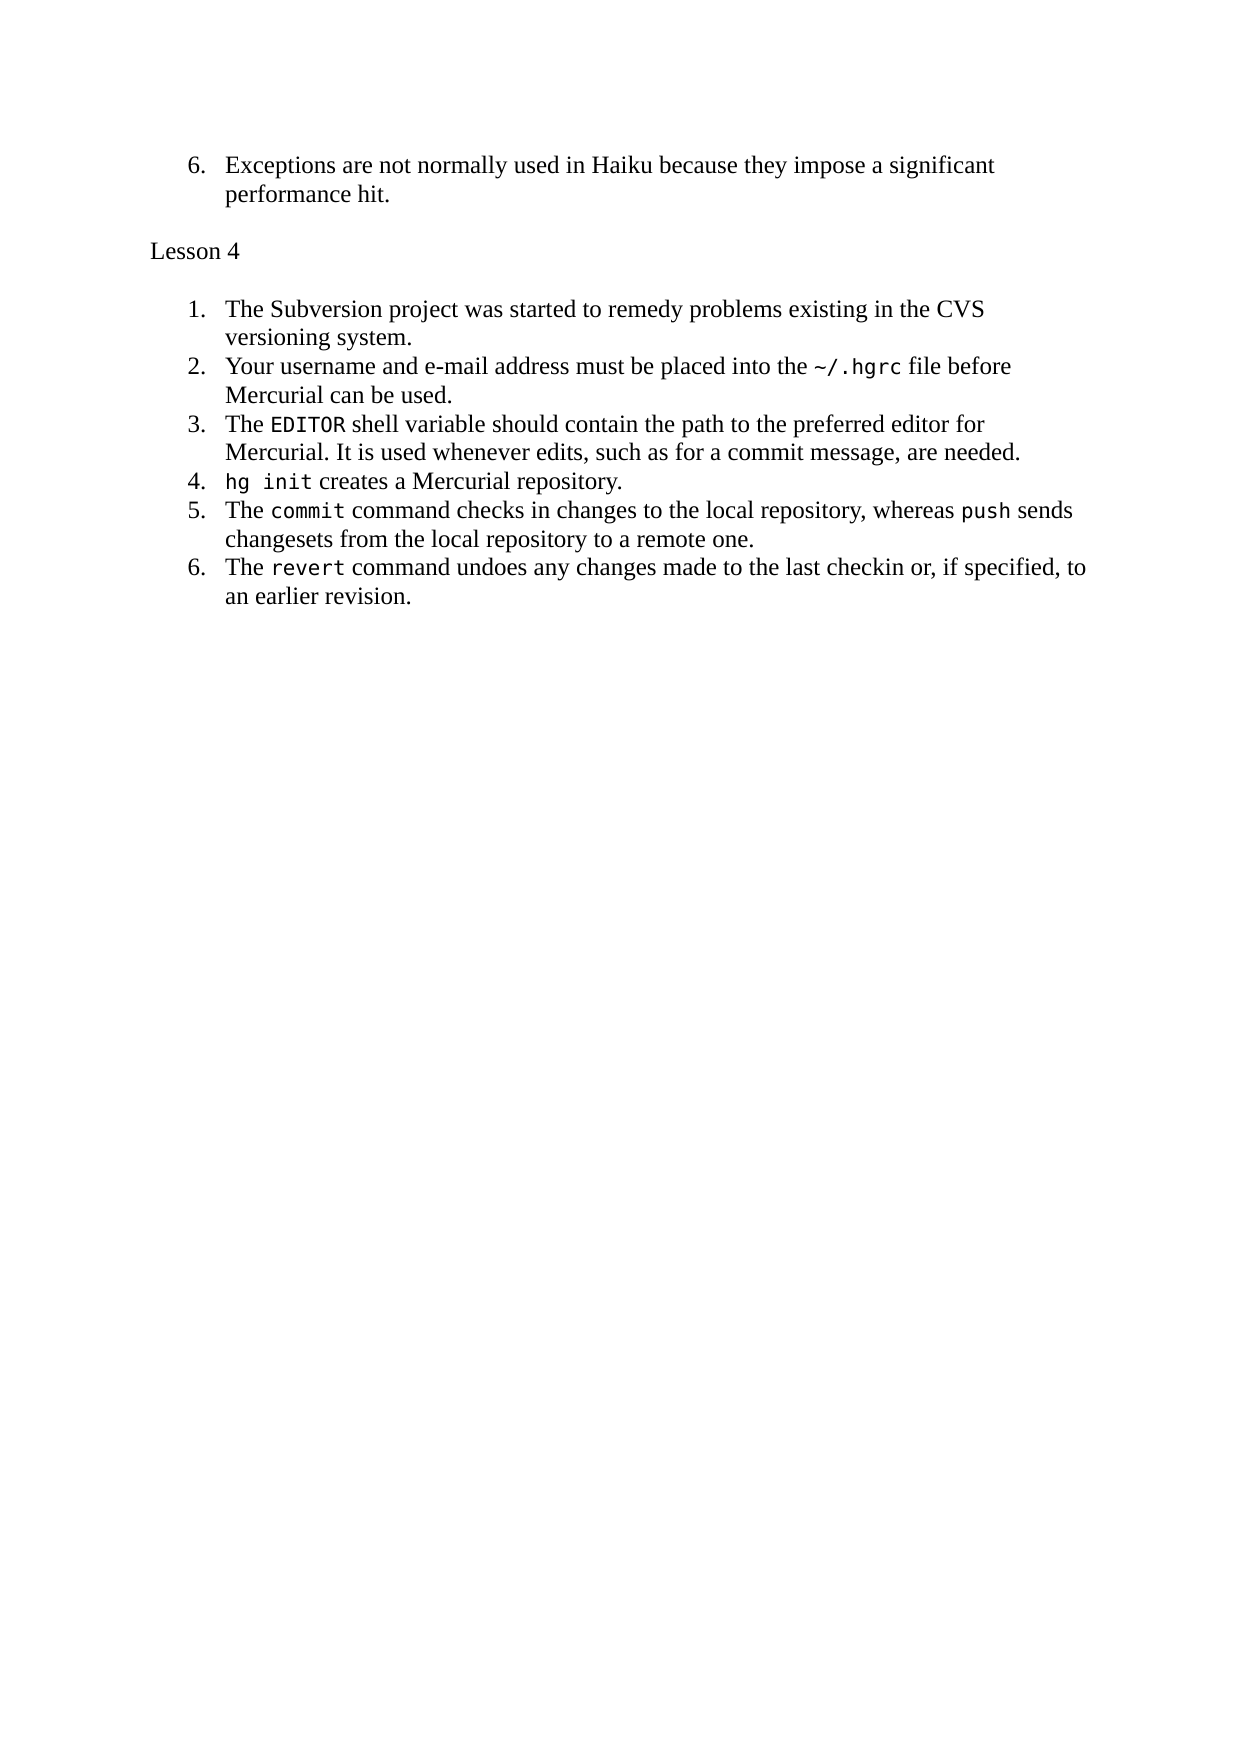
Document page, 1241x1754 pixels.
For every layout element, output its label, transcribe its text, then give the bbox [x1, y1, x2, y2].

text Lesson 4 [150, 236, 1090, 265]
list The revert command undoes any changes made to the last checkin or, if specified, to an earlier revision. [187, 552, 1090, 610]
list Exceptions are not normally used in Haiku because they impose a significant performance hit. [187, 150, 1090, 207]
list Your username and e-mail address must be placed into the ~/.hgrc file before Mercurial can be used. [187, 351, 1090, 409]
list The EDITOR shell variable should contain the path to the preferred editor for Mercurial. It is used whenever edits, such as for a commit message, are needed. [187, 409, 1090, 466]
list The Subversion project was started to remedy problems existing in the CVS versioning system. [187, 294, 1090, 351]
list The commit command checks in changes to the local repository, whereas push sends changesets from the local repository to a remote one. [187, 495, 1090, 552]
list hg init creates a Mercurial repository. [187, 466, 1090, 495]
